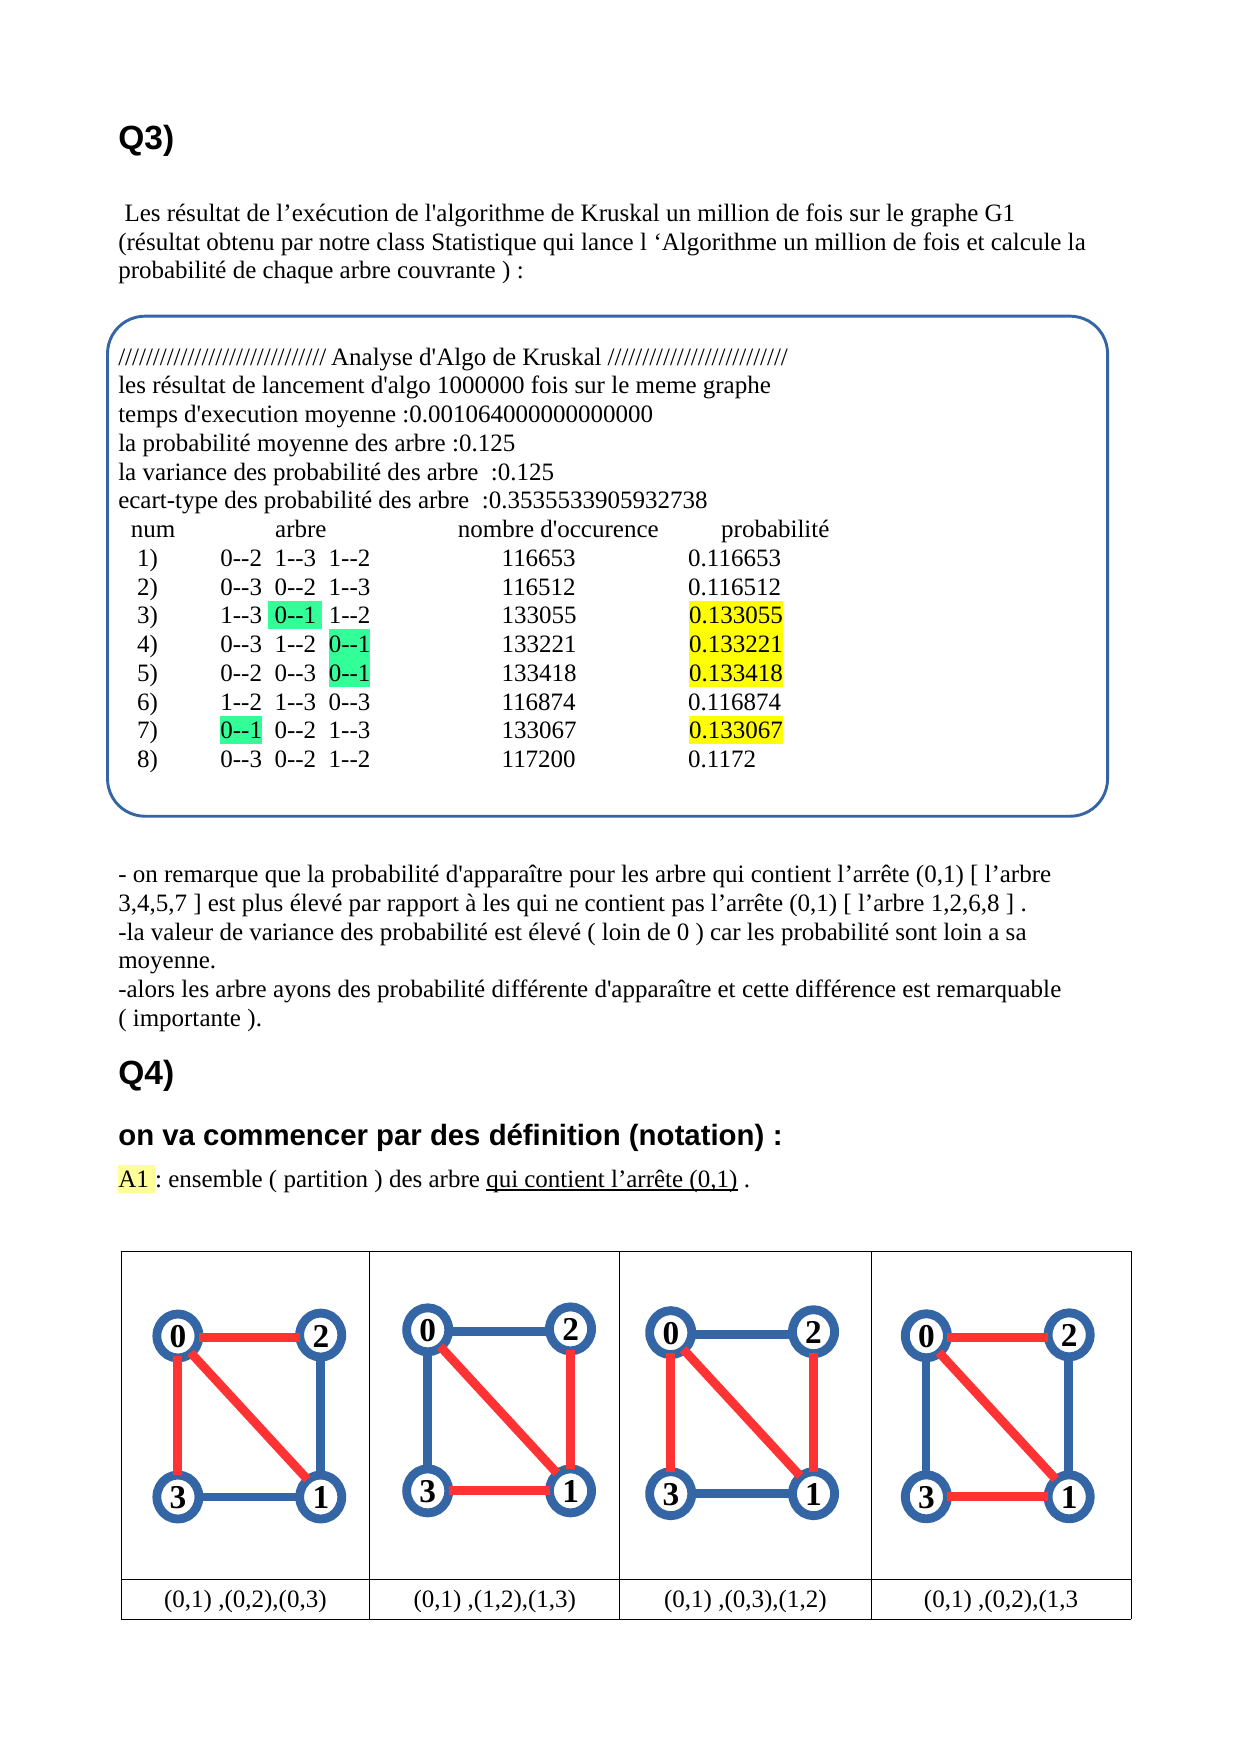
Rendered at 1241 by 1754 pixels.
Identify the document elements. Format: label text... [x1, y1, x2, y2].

text num arbre nombre d'occurence probabilité [118, 514, 1106, 543]
text -alors les arbre ayons des probabilité différente d'apparaître et cette différence est remarquable ( importante ). [118, 974, 1122, 1032]
text ecart-type des probabilité des arbre :0.3535533905932738 [118, 486, 1106, 514]
text la variance des probabilité des arbre :0.125 [118, 457, 1106, 486]
text 2) 0--3 0--2 1--3 116512 0.116512 [118, 572, 1106, 601]
text Les résultat de l’exécution de l'algorithme de Kruskal un million de fois sur le graphe G1 [118, 198, 1122, 227]
text 8) 0--3 0--2 1--2 117200 0.1172 [118, 744, 1106, 773]
text ////////////////////////////// Analyse d'Algo de Kruskal ////////////////////////// [118, 342, 1106, 371]
subtitle Q3) [118, 118, 1122, 157]
text 7) 0--1 0--2 1--3 133067 0.133067 [118, 716, 1106, 744]
text temps d'execution moyenne :0.001064000000000000 [118, 399, 1106, 428]
text les résultat de lancement d'algo 1000000 fois sur le meme graphe [118, 371, 1106, 399]
table_cell (0,1) ,(0,3),(1,2) [620, 1580, 871, 1619]
text 4) 0--3 1--2 0--1 133221 0.133221 [118, 629, 1106, 658]
table_cell (0,1) ,(0,2),(1,3 [872, 1580, 1131, 1619]
text 3) 1--3 0--1 1--2 133055 0.133055 [118, 601, 1106, 629]
text -la valeur de variance des probabilité est élevé ( loin de 0 ) car les probabilité sont loin a sa moyenne. [118, 917, 1122, 974]
text A1 : ensemble ( partition ) des arbre qui contient l’arrête (0,1) . [118, 1164, 1122, 1193]
subtitle Q4) [118, 1053, 1122, 1091]
text (résultat obtenu par notre class Statistique qui lance l ‘Algorithme un million de fois et calcule la probabilité de chaque arbre couvrante ) : [118, 227, 1122, 284]
text 5) 0--2 0--3 0--1 133418 0.133418 [118, 658, 1106, 687]
text la probabilité moyenne des arbre :0.125 [118, 428, 1106, 457]
table_header [620, 1252, 871, 1579]
table_cell (0,1) ,(1,2),(1,3) [370, 1580, 619, 1619]
table_header [122, 1252, 369, 1579]
subtitle on va commencer par des définition (notation) : [118, 1118, 1122, 1152]
table_cell (0,1) ,(0,2),(0,3) [122, 1580, 369, 1619]
text 6) 1--2 1--3 0--3 116874 0.116874 [118, 687, 1106, 716]
text - on remarque que la probabilité d'apparaître pour les arbre qui contient l’arrête (0,1) [ l’arbre 3,4,5,7 ] est plus élevé par rapport à les qui ne contient pas l’arrête (0,1) [ l’arbre 1,2,6,8 ] . [118, 859, 1122, 917]
table_header [370, 1252, 619, 1579]
text 1) 0--2 1--3 1--2 116653 0.116653 [118, 543, 1106, 572]
table_header [872, 1252, 1131, 1579]
